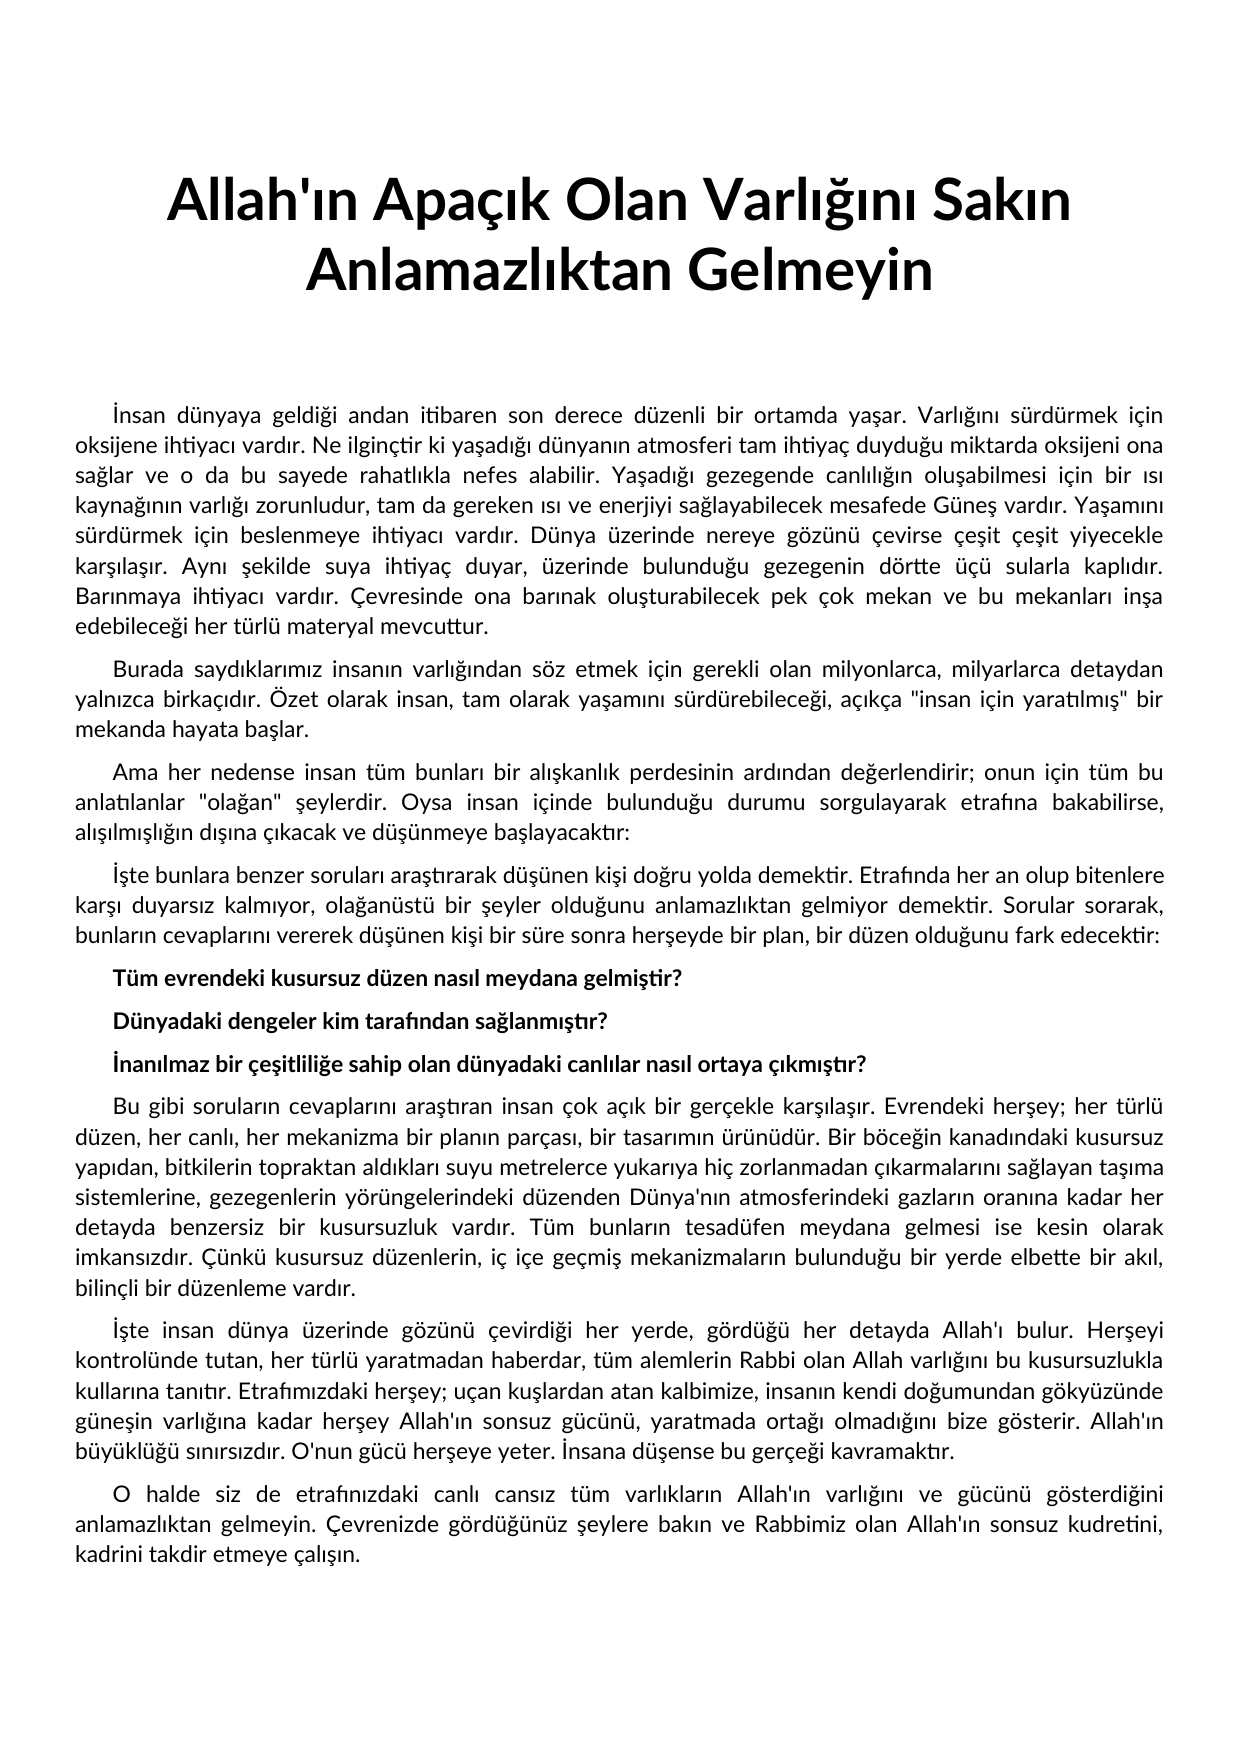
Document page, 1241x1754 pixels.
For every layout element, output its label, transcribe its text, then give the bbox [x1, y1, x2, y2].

text İnanılmaz bir çeşitliliğe sahip olan dünyadaki canlılar nasıl ortaya çıkmıştır? [75, 1049, 1165, 1077]
text Ama her nedense insan tüm bunları bir alışkanlık perdesinin ardından değerlendirir; onun için tüm bu anlatılanlar "olağan" şeylerdir. Oysa insan içinde bulunduğu durumu sorgulayarak etrafına bakabilirse, alışılmışlığın dışına çıkacak ve düşünmeye başlayacaktır: [75, 758, 1165, 846]
subtitle Allah'ın Apaçık Olan Varlığını Sakın Anlamazlıktan Gelmeyin [75, 162, 1165, 302]
text İnsan dünyaya geldiği andan itibaren son derece düzenli bir ortamda yaşar. Varlığını sürdürmek için oksijene ihtiyacı vardır. Ne ilginçtir ki yaşadığı dünyanın atmosferi tam ihtiyaç duyduğu miktarda oksijeni ona sağlar ve o da bu sayede rahatlıkla nefes alabilir. Yaşadığı gezegende canlılığın oluşabilmesi için bir ısı kaynağının varlığı zorunludur, tam da gereken ısı ve enerjiyi sağlayabilecek mesafede Güneş vardır. Yaşamını sürdürmek için beslenmeye ihtiyacı vardır. Dünya üzerinde nereye gözünü çevirse çeşit çeşit yiyecekle karşılaşır. Aynı şekilde suya ihtiyaç duyar, üzerinde bulunduğu gezegenin dörtte üçü sularla kaplıdır. Barınmaya ihtiyacı vardır. Çevresinde ona barınak oluşturabilecek pek çok mekan ve bu mekanları inşa edebileceği her türlü materyal mevcuttur. [75, 400, 1165, 639]
text İşte bunlara benzer soruları araştırarak düşünen kişi doğru yolda demektir. Etrafında her an olup bitenlere karşı duyarsız kalmıyor, olağanüstü bir şeyler olduğunu anlamazlıktan gelmiyor demektir. Sorular sorarak, bunların cevaplarını vererek düşünen kişi bir süre sonra herşeyde bir plan, bir düzen olduğunu fark edecektir: [75, 861, 1165, 949]
text Tüm evrendeki kusursuz düzen nasıl meydana gelmiştir? [75, 964, 1165, 991]
text Bu gibi soruların cevaplarını araştıran insan çok açık bir gerçekle karşılaşır. Evrendeki herşey; her türlü düzen, her canlı, her mekanizma bir planın parçası, bir tasarımın ürünüdür. Bir böceğin kanadındaki kusursuz yapıdan, bitkilerin topraktan aldıkları suyu metrelerce yukarıya hiç zorlanmadan çıkarmalarını sağlayan taşıma sistemlerine, gezegenlerin yörüngelerindeki düzenden Dünya'nın atmosferindeki gazların oranına kadar her detayda benzersiz bir kusursuzluk vardır. Tüm bunların tesadüfen meydana gelmesi ise kesin olarak imkansızdır. Çünkü kusursuz düzenlerin, iç içe geçmiş mekanizmaların bulunduğu bir yerde elbette bir akıl, bilinçli bir düzenleme vardır. [75, 1092, 1165, 1301]
text Burada saydıklarımız insanın varlığından söz etmek için gerekli olan milyonlarca, milyarlarca detaydan yalnızca birkaçıdır. Özet olarak insan, tam olarak yaşamını sürdürebileceği, açıkça "insan için yaratılmış" bir mekanda hayata başlar. [75, 654, 1165, 742]
text Dünyadaki dengeler kim tarafından sağlanmıştır? [75, 1007, 1165, 1034]
text O halde siz de etrafınızdaki canlı cansız tüm varlıkların Allah'ın varlığını ve gücünü gösterdiğini anlamazlıktan gelmeyin. Çevrenizde gördüğünüz şeylere bakın ve Rabbimiz olan Allah'ın sonsuz kudretini, kadrini takdir etmeye çalışın. [75, 1479, 1165, 1567]
text İşte insan dünya üzerinde gözünü çevirdiği her yerde, gördüğü her detayda Allah'ı bulur. Herşeyi kontrolünde tutan, her türlü yaratmadan haberdar, tüm alemlerin Rabbi olan Allah varlığını bu kusursuzlukla kullarına tanıtır. Etrafımızdaki herşey; uçan kuşlardan atan kalbimize, insanın kendi doğumundan gökyüzünde güneşin varlığına kadar herşey Allah'ın sonsuz gücünü, yaratmada ortağı olmadığını bize gösterir. Allah'ın büyüklüğü sınırsızdır. O'nun gücü herşeye yeter. İnsana düşense bu gerçeği kavramaktır. [75, 1316, 1165, 1464]
